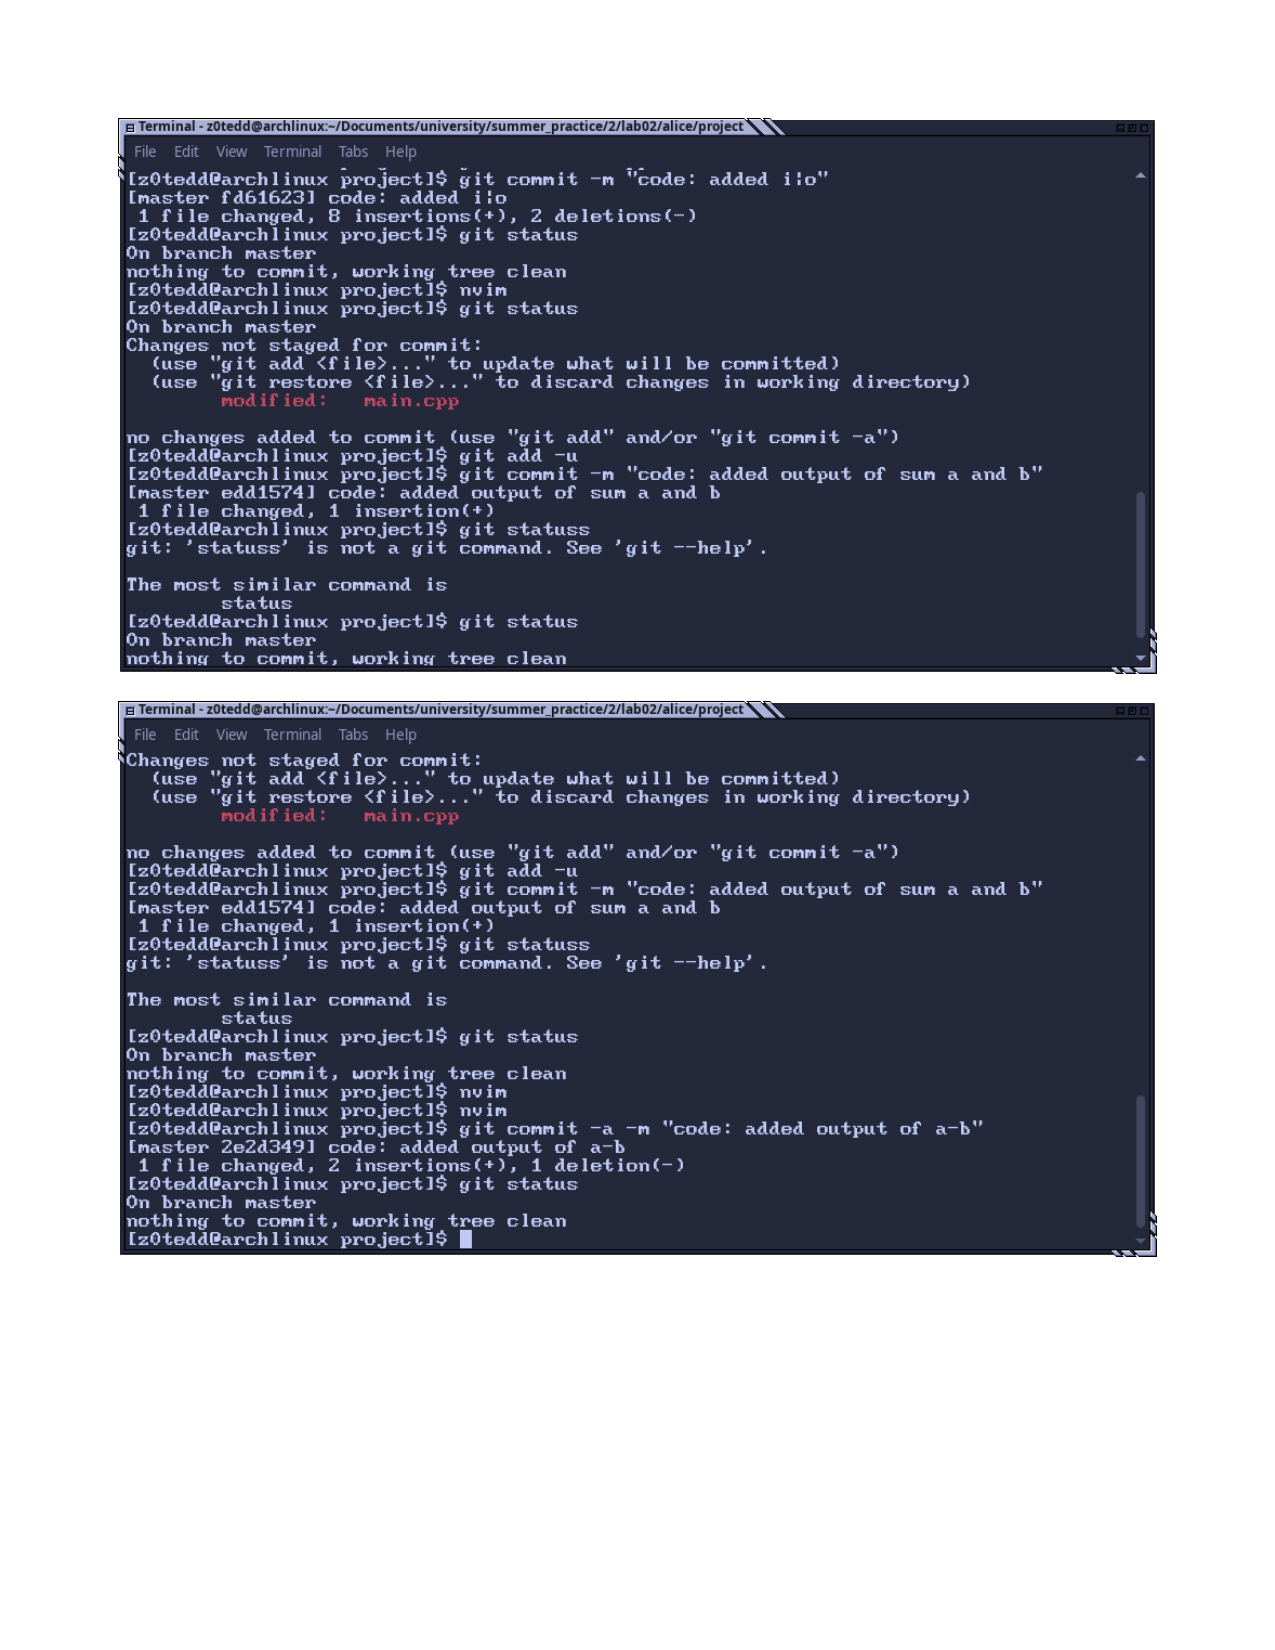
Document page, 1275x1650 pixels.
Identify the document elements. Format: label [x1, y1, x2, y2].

picture [118, 701, 1157, 1257]
picture [118, 118, 1157, 674]
